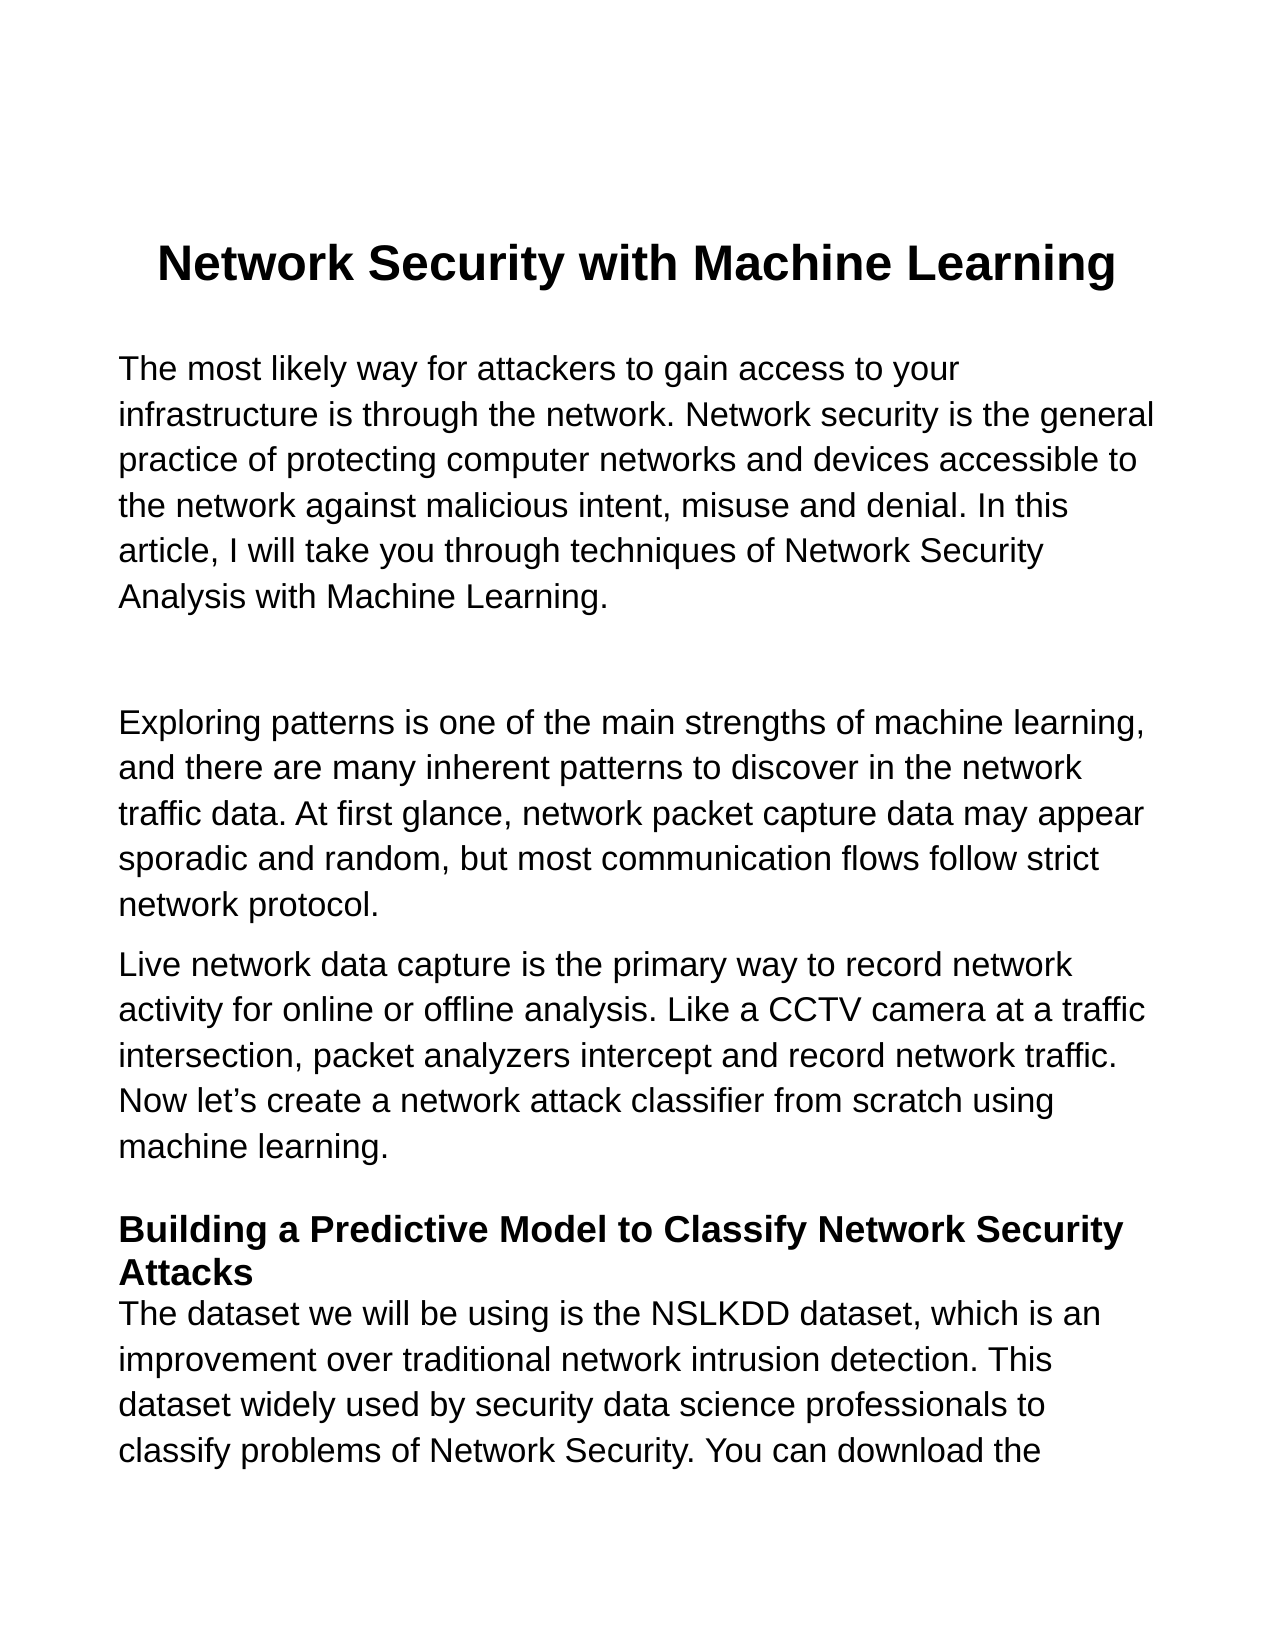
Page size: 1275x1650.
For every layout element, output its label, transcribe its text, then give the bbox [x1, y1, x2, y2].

text Live network data capture is the primary way to record network activity for online or offline analysis. Like a CCTV camera at a traffic intersection, packet analyzers intercept and record network traffic. Now let’s create a network attack classifier from scratch using machine learning. [118, 944, 1157, 1166]
subtitle Network Security with Machine Learning [118, 233, 1157, 291]
text The dataset we will be using is the NSLKDD dataset, which is an improvement over traditional network intrusion detection. This dataset widely used by security data science professionals to classify problems of Network Security. You can download the [118, 1293, 1157, 1469]
subtitle Building a Predictive Model to Classify Network Security Attacks [118, 1207, 1157, 1293]
text The most likely way for attackers to gain access to your infrastructure is through the network. Network security is the general practice of protecting computer networks and devices accessible to the network against malicious intent, misuse and denial. In this article, I will take you through techniques of Network Security Analysis with Machine Learning. [118, 348, 1157, 615]
text Exploring patterns is one of the main strengths of machine learning, and there are many inherent patterns to discover in the network traffic data. At first glance, network packet capture data may appear sporadic and random, but most communication flows follow strict network protocol. [118, 702, 1157, 923]
